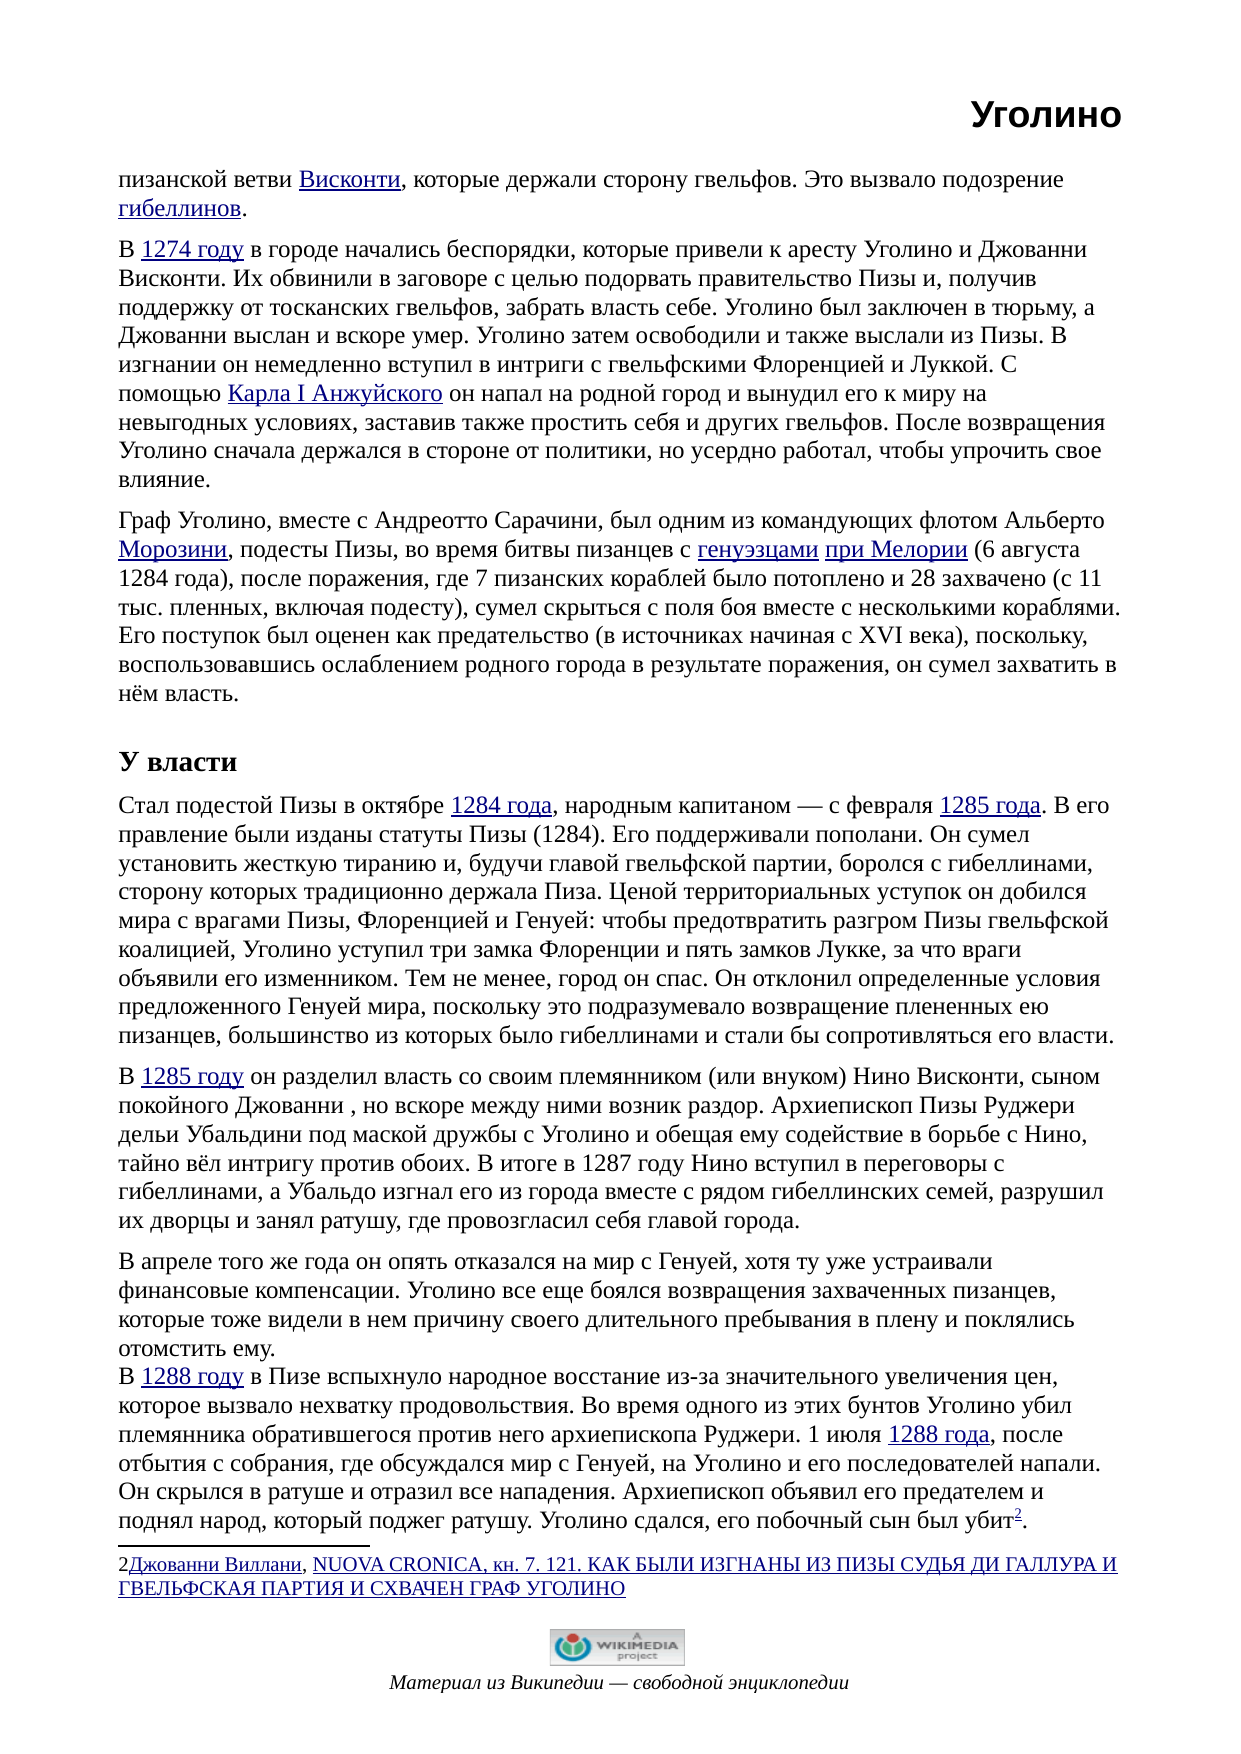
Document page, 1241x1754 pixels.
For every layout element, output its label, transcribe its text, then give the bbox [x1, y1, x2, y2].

picture [549, 1629, 685, 1666]
subtitle У власти [118, 744, 1122, 778]
text В 1288 году в Пизе вспыхнуло народное восстание из-за значительного увеличения цен, которое вызвало нехватку продовольствия. Во время одного из этих бунтов Уголино убил племянника обратившегося против него архиепископа Руджери. 1 июля 1288 года, после отбытия с собрания, где обсуждался мир с Генуей, на Уголино и его последователей напали. Он скрылся в ратуше и отразил все нападения. Архиепископ объявил его предателем и поднял народ, который поджег ратушу. Уголино сдался, его побочный сын был убит. Руджери был провозглашен подестой (но вскоре смещён). [118, 1361, 1122, 1534]
text В 1274 году в городе начались беспорядки, которые привели к аресту Уголино и Джованни Висконти. Их обвинили в заговоре с целью подорвать правительство Пизы и, получив поддержку от тосканских гвельфов, забрать власть себе. Уголино был заключен в тюрьму, а Джованни выслан и вскоре умер. Уголино затем освободили и также выслали из Пизы. В изгнании он немедленно вступил в интриги с гвельфскими Флоренцией и Луккой. С помощью Карла I Анжуйского он напал на родной город и вынудил его к миру на невыгодных условиях, заставив также простить себя и других гвельфов. После возвращения Уголино сначала держался в стороне от политики, но усердно работал, чтобы упрочить свое влияние. [118, 234, 1122, 493]
text Джованни Виллани, NUOVA CRONICA, кн. 7. 121. КАК БЫЛИ ИЗГНАНЫ ИЗ ПИЗЫ СУДЬЯ ДИ ГАЛЛУРА И ГВЕЛЬФСКАЯ ПАРТИЯ И СХВАЧЕН ГРАФ УГОЛИНО [118, 1552, 1122, 1600]
text Стал подестой Пизы в октябре 1284 года, народным капитаном — с февраля 1285 года. В его правление были изданы статуты Пизы (1284). Его поддерживали пополани. Он сумел установить жесткую тиранию и, будучи главой гвельфской партии, боролся с гибеллинами, сторону которых традиционно держала Пиза. Ценой территориальных уступок он добился мира с врагами Пизы, Флоренцией и Генуей: чтобы предотвратить разгром Пизы гвельфской коалицией, Уголино уступил три замка Флоренции и пять замков Лукке, за что враги объявили его изменником. Тем не менее, город он спас. Он отклонил определенные условия предложенного Генуей мира, поскольку это подразумевало возвращение плененных ею пизанцев, большинство из которых было гибеллинами и стали бы сопротивляться его власти. [118, 790, 1122, 1049]
text В апреле того же года он опять отказался на мир с Генуей, хотя ту уже устраивали финансовые компенсации. Уголино все еще боялся возвращения захваченных пизанцев, которые тоже видели в нем причину своего длительного пребывания в плену и поклялись отомстить ему. [118, 1246, 1122, 1361]
text пизанской ветви Висконти, которые держали сторону гвельфов. Это вызвало подозрение гибеллинов. [118, 164, 1122, 222]
text Граф Уголино, вместе с Андреотто Сарачини, был одним из командующих флотом Альберто Морозини, подесты Пизы, во время битвы пизанцев с генуэзцами при Мелории (6 августа 1284 года), после поражения, где 7 пизанских кораблей было потоплено и 28 захвачено (с 11 тыс. пленных, включая подесту), сумел скрыться с поля боя вместе с несколькими кораблями. Его поступок был оценен как предательство (в источниках начиная с XVI века), поскольку, воспользовавшись ослаблением родного города в результате поражения, он сумел захватить в нём власть. [118, 505, 1122, 707]
text В 1285 году он разделил власть со своим племянником (или внуком) Нино Висконти, сыном покойного Джованни , но вскоре между ними возник раздор. Архиепископ Пизы Руджери дельи Убальдини под маской дружбы с Уголино и обещая ему содействие в борьбе с Нино, тайно вёл интригу против обоих. В итоге в 1287 году Нино вступил в переговоры с гибеллинами, а Убальдо изгнал его из города вместе с рядом гибеллинских семей, разрушил их дворцы и занял ратушу, где провозгласил себя главой города. [118, 1061, 1122, 1234]
